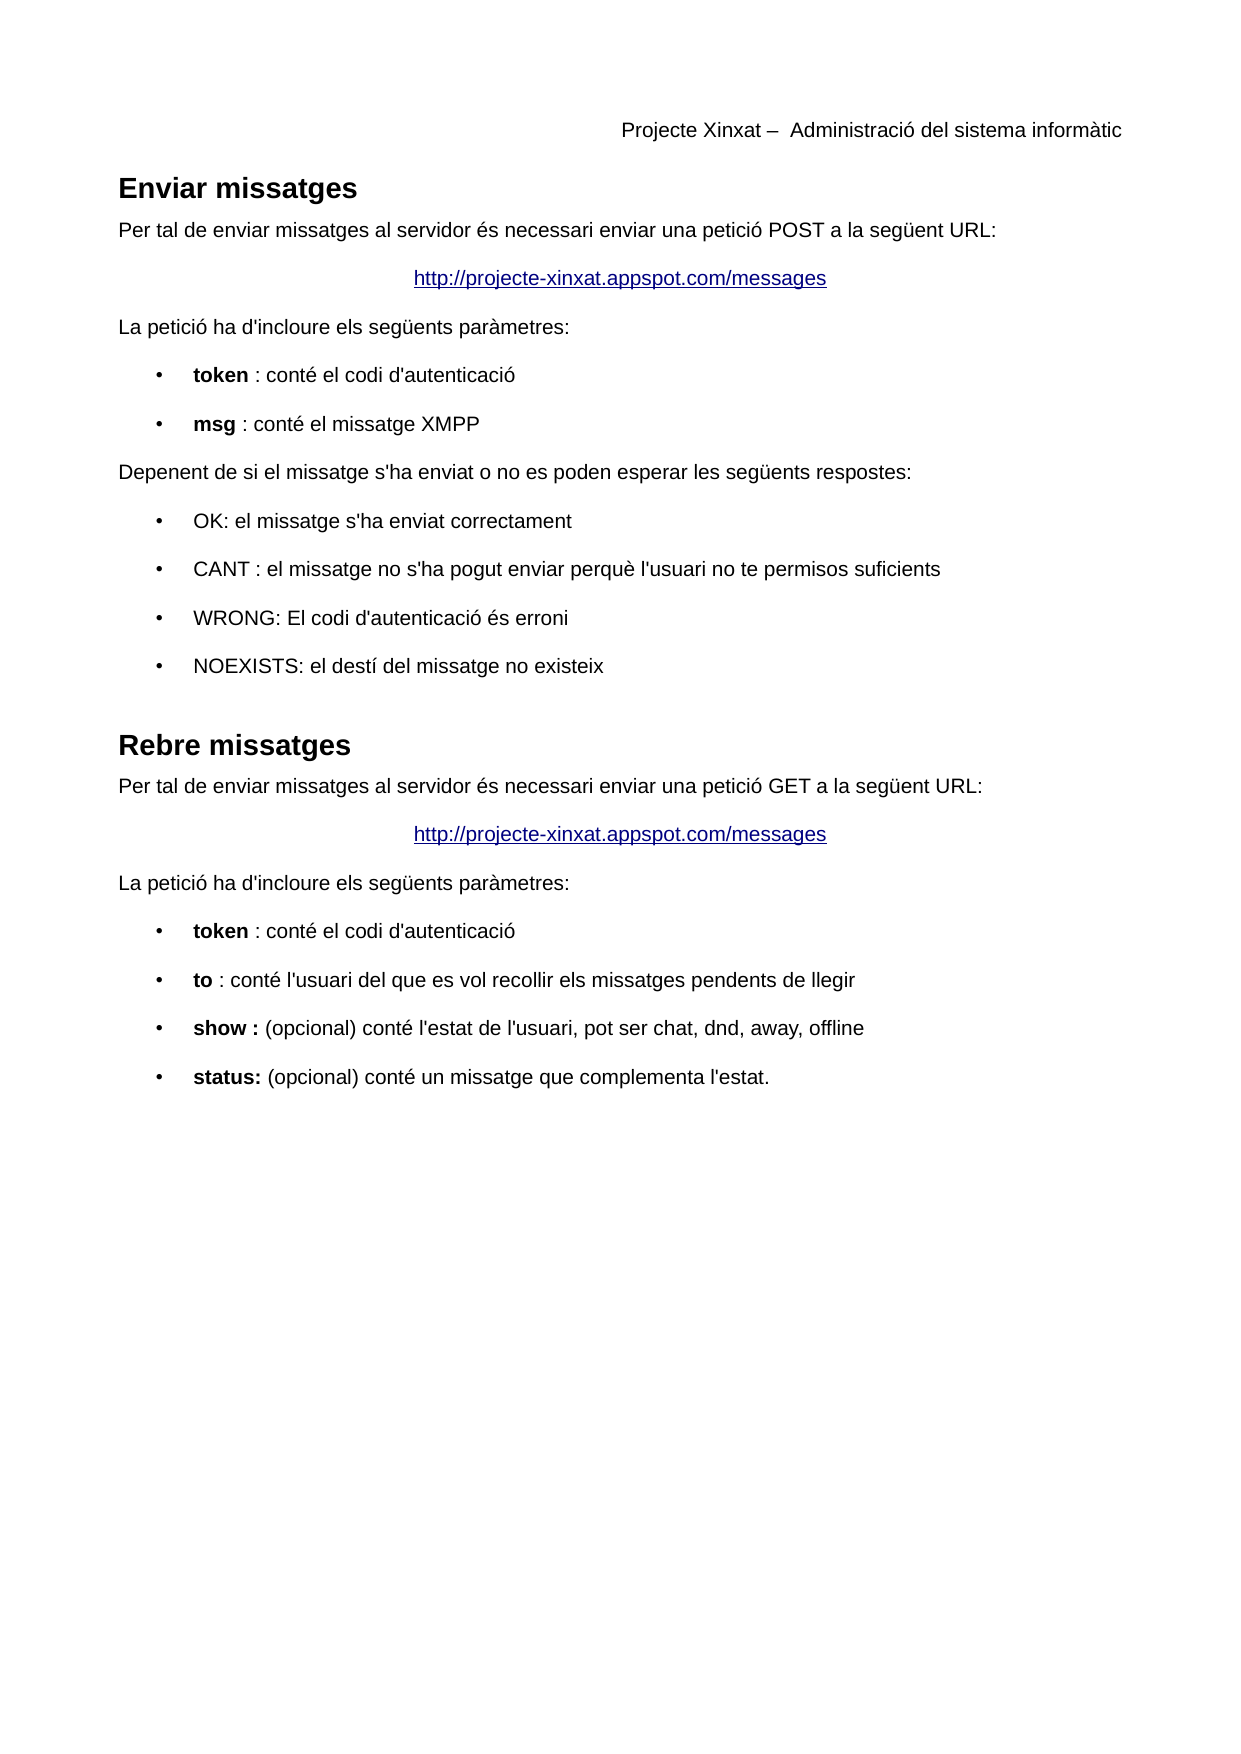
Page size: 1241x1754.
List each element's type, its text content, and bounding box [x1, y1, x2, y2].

list token : conté el codi d'autenticació [156, 363, 1122, 387]
subtitle Enviar missatges [118, 172, 1122, 205]
text Per tal de enviar missatges al servidor és necessari enviar una petició GET a la següent URL: [118, 774, 1122, 798]
text http://projecte-xinxat.appspot.com/messages [118, 822, 1122, 846]
text Depenent de si el missatge s'ha enviat o no es poden esperar les següents respostes: [118, 460, 1122, 484]
subtitle Rebre missatges [118, 728, 1122, 761]
list NOEXISTS: el destí del missatge no existeix [156, 654, 1122, 678]
list CANT : el missatge no s'ha pogut enviar perquè l'usuari no te permisos suficients [156, 557, 1122, 581]
list OK: el missatge s'ha enviat correctament [156, 508, 1122, 532]
list to : conté l'usuari del que es vol recollir els missatges pendents de llegir [156, 967, 1122, 992]
list show : (opcional) conté l'estat de l'usuari, pot ser chat, dnd, away, offline [156, 1016, 1122, 1040]
list msg : conté el missatge XMPP [156, 411, 1122, 436]
list token : conté el codi d'autenticació [156, 919, 1122, 943]
list status: (opcional) conté un missatge que complementa l'estat. [156, 1064, 1122, 1089]
text La petició ha d'incloure els següents paràmetres: [118, 871, 1122, 894]
list WRONG: El codi d'autenticació és erroni [156, 606, 1122, 629]
text La petició ha d'incloure els següents paràmetres: [118, 314, 1122, 338]
text Per tal de enviar missatges al servidor és necessari enviar una petició POST a la següent URL: [118, 218, 1122, 242]
text http://projecte-xinxat.appspot.com/messages [118, 266, 1122, 290]
